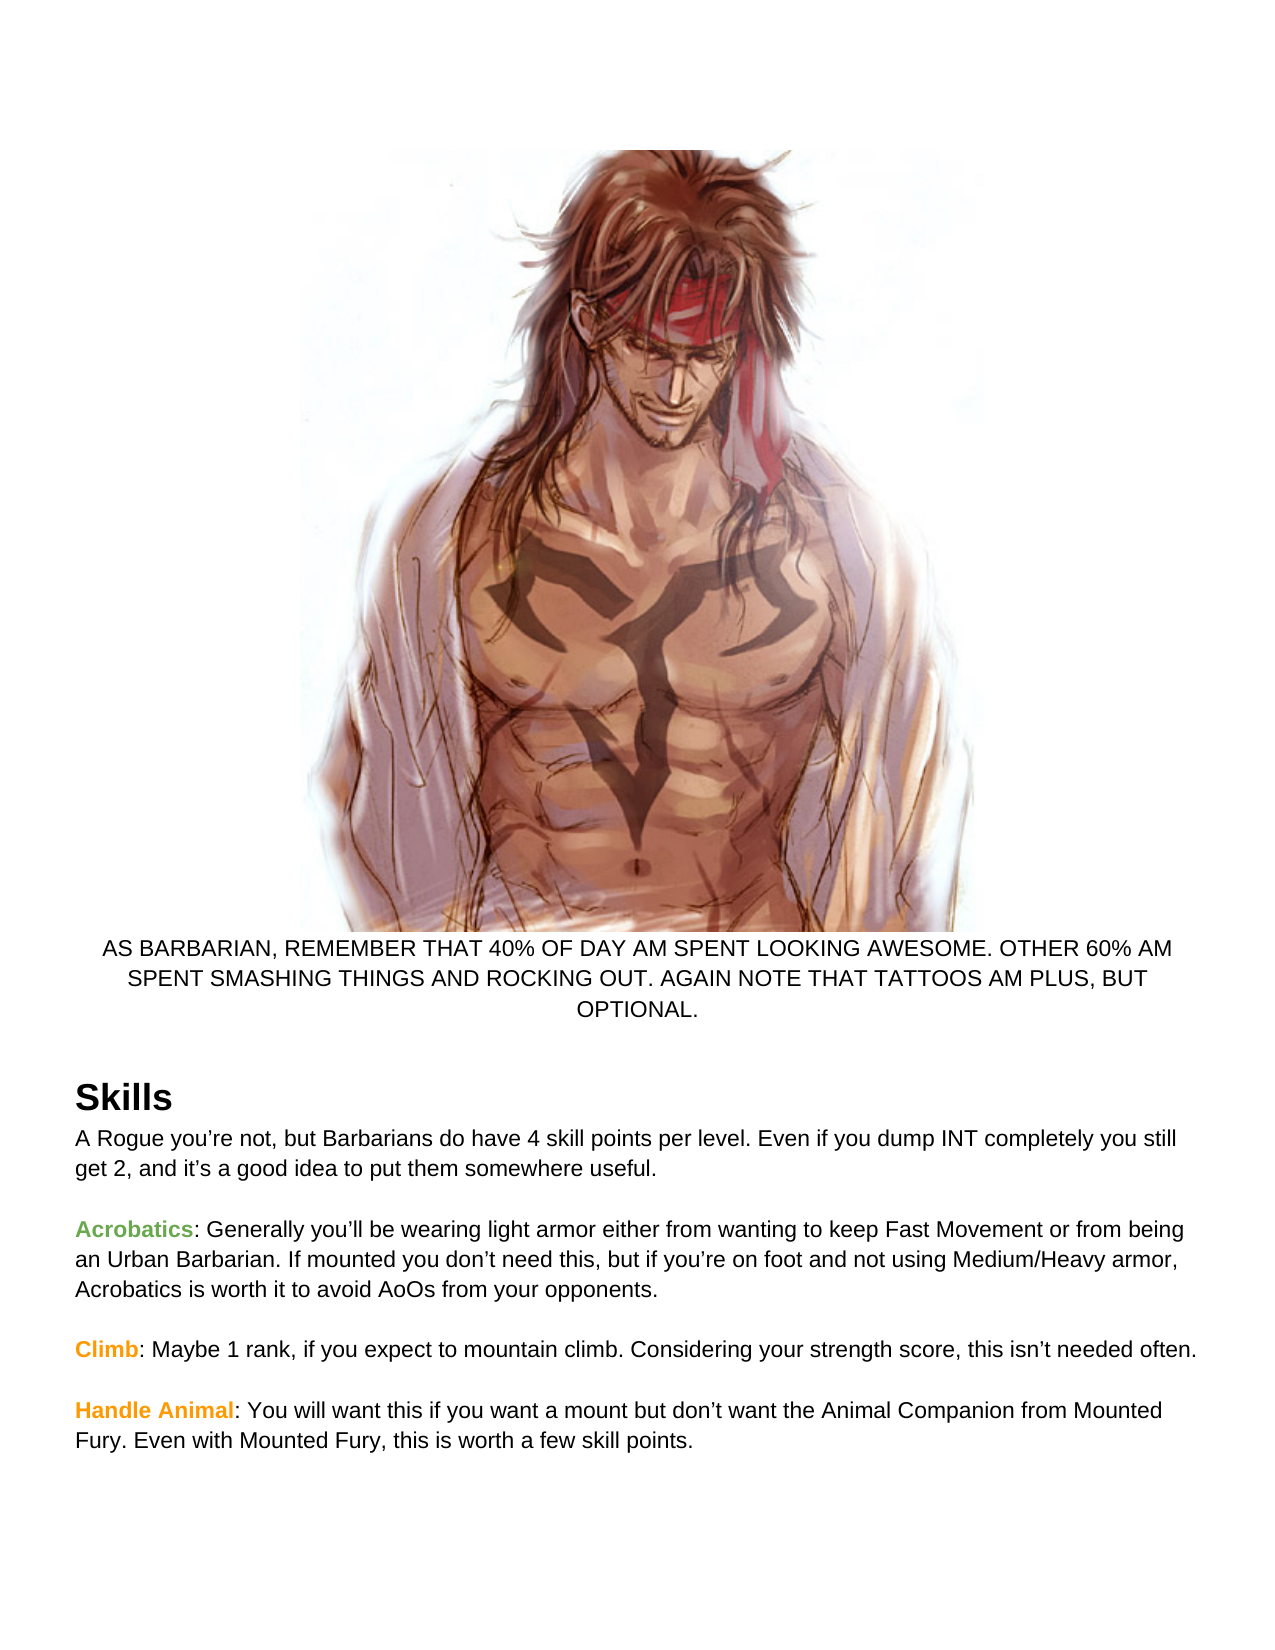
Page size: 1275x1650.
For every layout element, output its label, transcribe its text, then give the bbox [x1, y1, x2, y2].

text Acrobatics: Generally you’ll be wearing light armor either from wanting to keep Fast Movement or from being an Urban Barbarian. If mounted you don’t need this, but if you’re on foot and not using Medium/Heavy armor, Acrobatics is worth it to avoid AoOs from your opponents. [75, 1216, 1200, 1302]
text A Rogue you’re not, but Barbarians do have 4 skill points per level. Even if you dump INT completely you still get 2, and it’s a good idea to put them somewhere useful. [75, 1125, 1200, 1181]
text Handle Animal: You will want this if you want a mount but don’t want the Animal Companion from Mounted Fury. Even with Mounted Fury, this is worth a few skill points. [75, 1397, 1200, 1453]
text AS BARBARIAN, REMEMBER THAT 40% OF DAY AM SPENT LOOKING AWESOME. OTHER 60% AM SPENT SMASHING THINGS AND ROCKING OUT. AGAIN NOTE THAT TATTOOS AM PLUS, BUT OPTIONAL. [75, 935, 1200, 1022]
text Skills [75, 1075, 1200, 1118]
picture [300, 150, 985, 932]
text Climb: Maybe 1 rank, if you expect to mountain climb. Considering your strength score, this isn’t needed often. [75, 1336, 1200, 1363]
